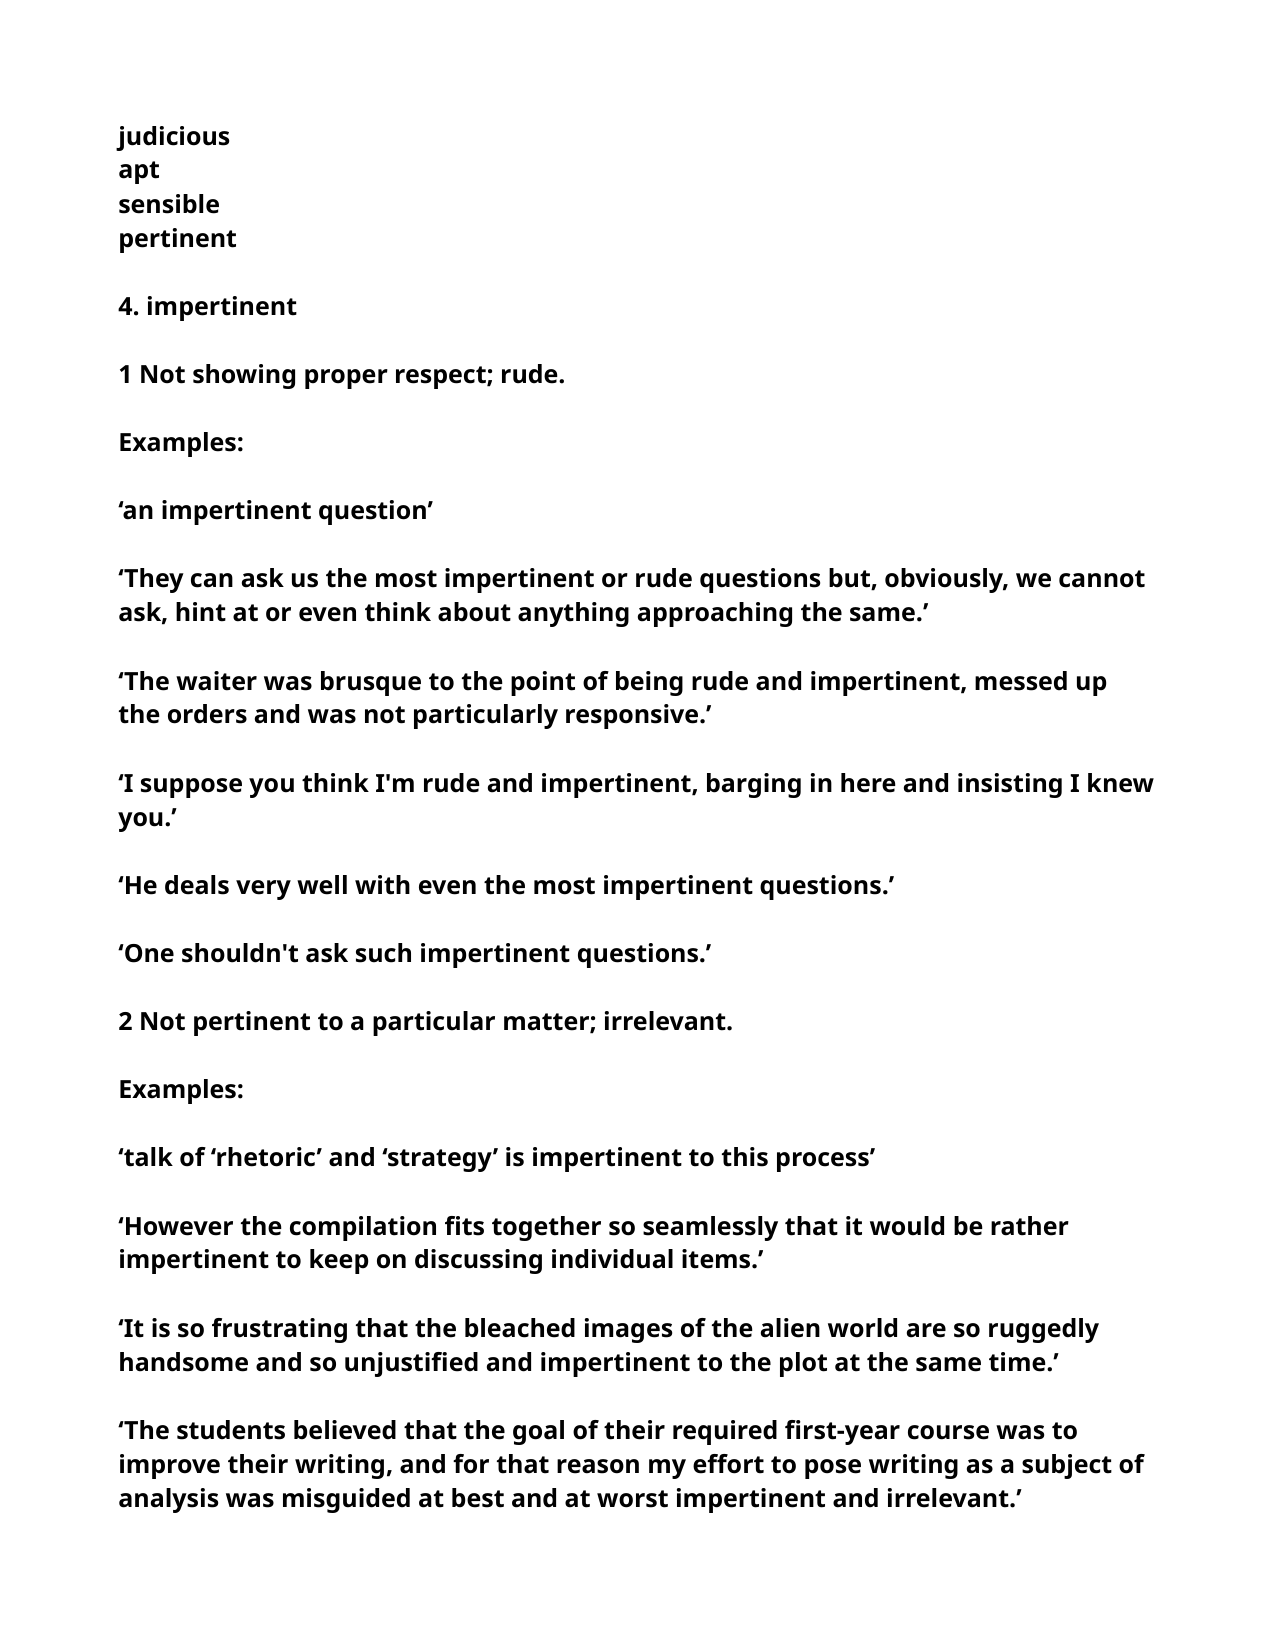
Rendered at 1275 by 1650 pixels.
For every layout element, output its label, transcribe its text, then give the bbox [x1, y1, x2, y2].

text ‘However the compilation fits together so seamlessly that it would be rather impertinent to keep on discussing individual items.’ [118, 1208, 1157, 1276]
text Examples: [118, 1072, 1157, 1106]
text 4. impertinent [118, 288, 1157, 322]
text ‘He deals very well with even the most impertinent questions.’ [118, 867, 1157, 902]
text judicious [118, 118, 1157, 152]
text pertinent [118, 220, 1157, 254]
text Examples: [118, 425, 1157, 459]
text ‘It is so frustrating that the bleached images of the alien world are so ruggedly handsome and so unjustified and impertinent to the plot at the same time.’ [118, 1310, 1157, 1378]
text sensible [118, 186, 1157, 220]
text 1 Not showing proper respect; rude. [118, 357, 1157, 391]
text ‘One shouldn't ask such impertinent questions.’ [118, 936, 1157, 970]
text ‘The waiter was brusque to the point of being rude and impertinent, messed up the orders and was not particularly responsive.’ [118, 663, 1157, 731]
text ‘They can ask us the most impertinent or rude questions but, obviously, we cannot ask, hint at or even think about anything approaching the same.’ [118, 561, 1157, 629]
text apt [118, 152, 1157, 186]
text ‘talk of ‘rhetoric’ and ‘strategy’ is impertinent to this process’ [118, 1140, 1157, 1174]
text ‘I suppose you think I'm rude and impertinent, barging in here and insisting I knew you.’ [118, 765, 1157, 833]
text ‘an impertinent question’ [118, 493, 1157, 527]
text 2 Not pertinent to a particular matter; irrelevant. [118, 1004, 1157, 1038]
text ‘The students believed that the goal of their required first-year course was to improve their writing, and for that reason my effort to pose writing as a subject of analysis was misguided at best and at worst impertinent and irrelevant.’ [118, 1412, 1157, 1515]
